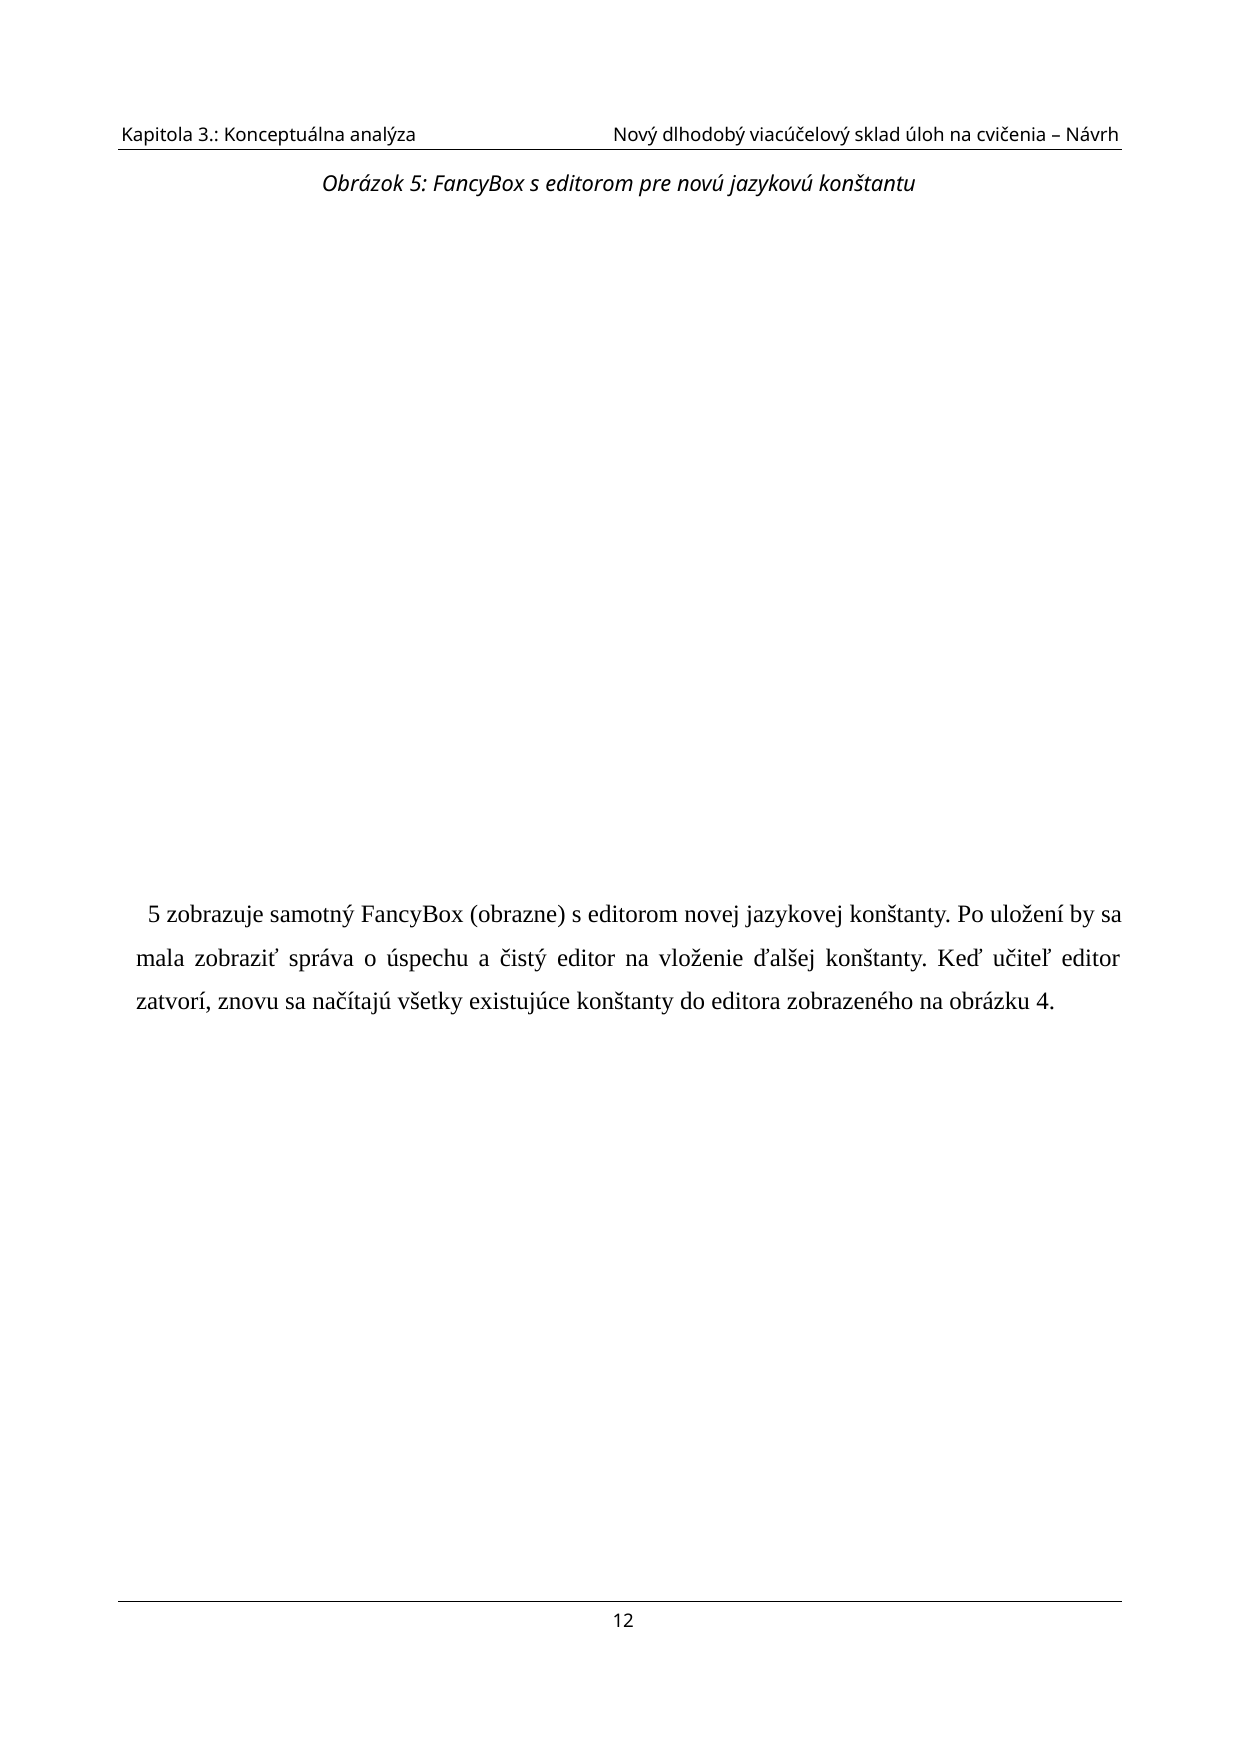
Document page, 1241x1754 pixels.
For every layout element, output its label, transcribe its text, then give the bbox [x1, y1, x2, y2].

text Obrázok 5 zobrazuje samotný FancyBox (obrazne) s editorom novej jazykovej konštanty. Po uložení by sa mala zobraziť správa o úspechu a čistý editor na vloženie ďalšej konštanty. Keď učiteľ editor zatvorí, znovu sa načítajú všetky existujúce konštanty do editora zobrazeného na obrázku 4. [136, 899, 1122, 1014]
text Obrázok 5: FancyBox s editorom pre novú jazykovú konštantu [127, 168, 1113, 198]
